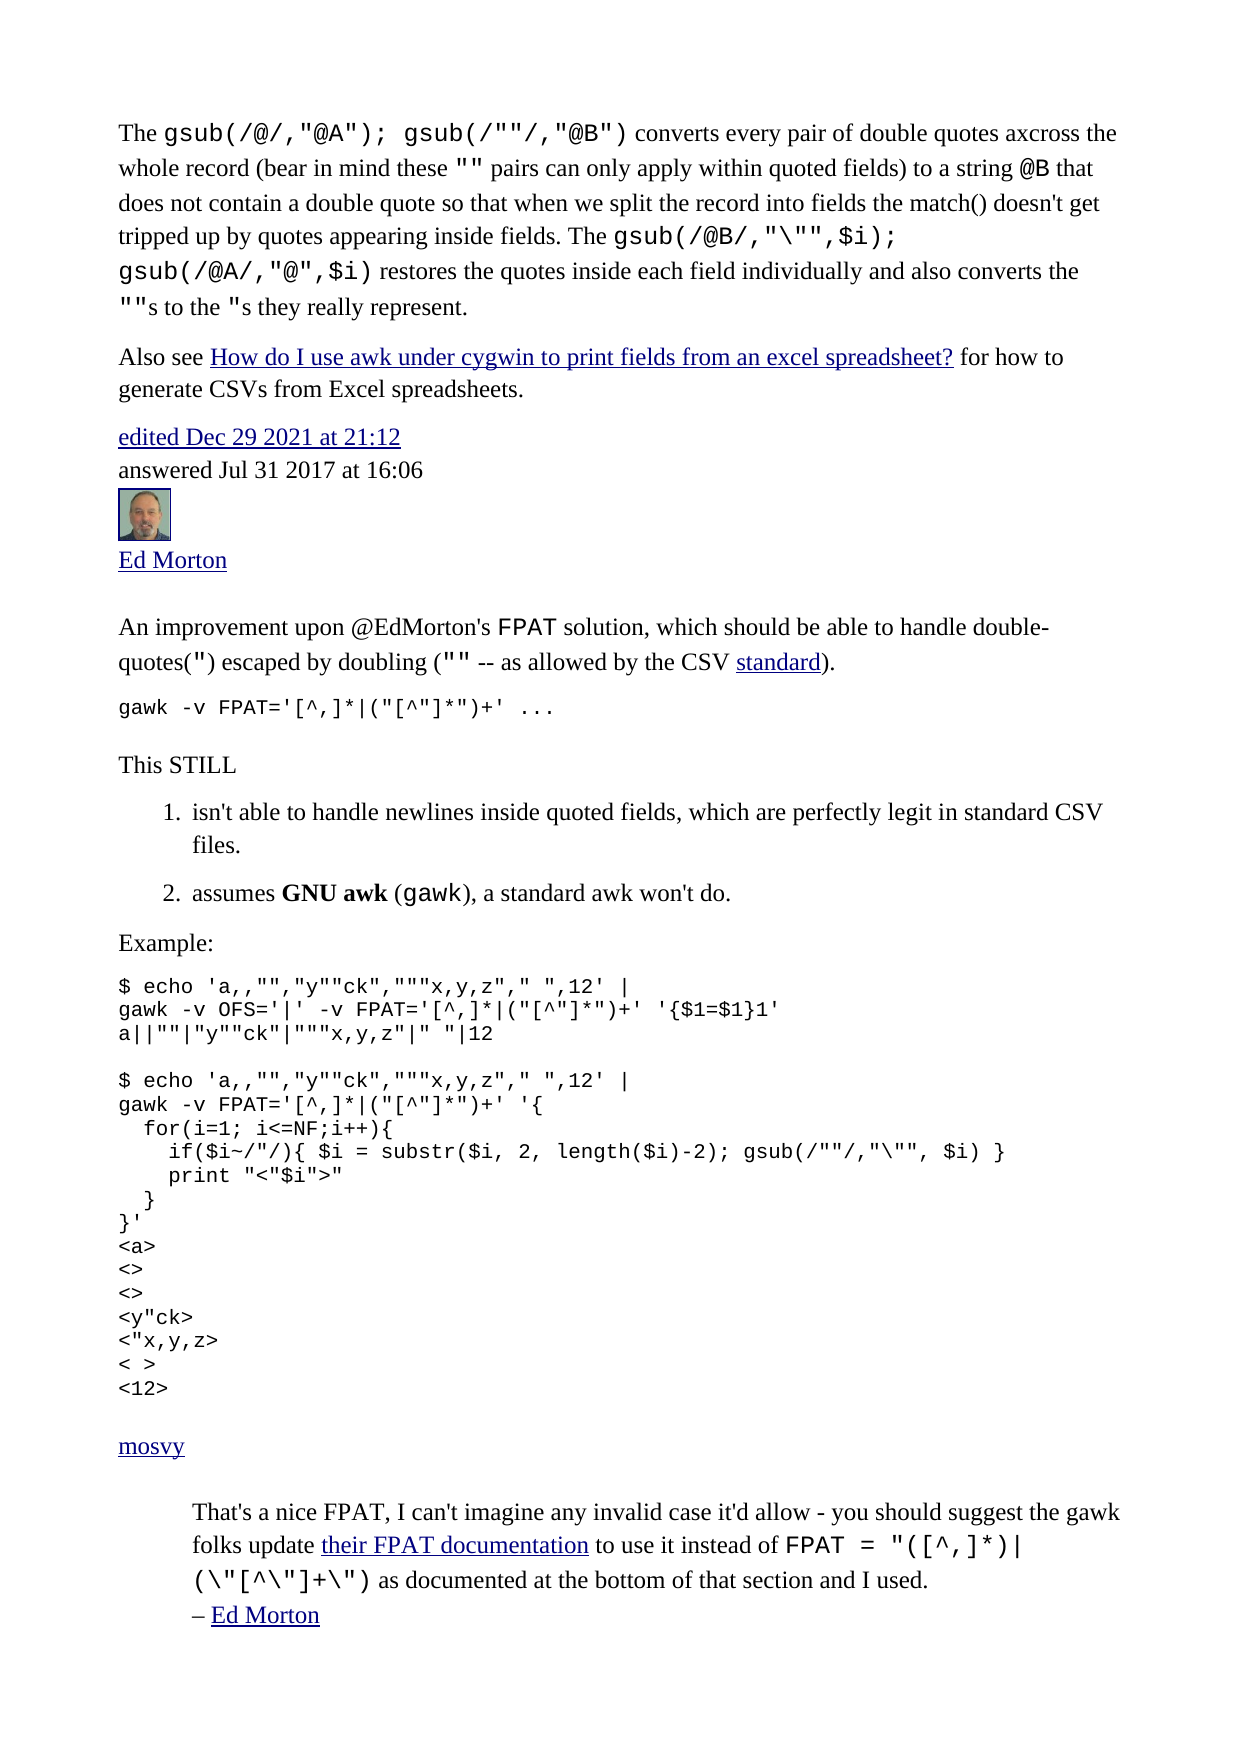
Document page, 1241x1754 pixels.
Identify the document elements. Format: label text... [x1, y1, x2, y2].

text <> [118, 1283, 1122, 1307]
text The gsub(/@/,"@A"); gsub(/""/,"@B") converts every pair of double quotes axcross the whole record (bear in mind these "" pairs can only apply within quoted fields) to a string @B that does not contain a double quote so that when we split the record into fields the match() doesn't get tripped up by quotes appearing inside fields. The gsub(/@B/,"\"",$i); gsub(/@A/,"@",$i) restores the quotes inside each field individually and also converts the ""s to the "s they really represent. [118, 118, 1122, 322]
text gawk -v OFS='|' -v FPAT='[^,]*|("[^"]*")+' '{$1=$1}1' [118, 999, 1122, 1023]
text if($i~/"/){ $i = substr($i, 2, length($i)-2); gsub(/""/,"\"", $i) } [118, 1141, 1122, 1165]
text a||""|"y""ck"|"""x,y,z"|" "|12 [118, 1023, 1122, 1047]
text for(i=1; i<=NF;i++){ [118, 1118, 1122, 1141]
text This STILL [118, 750, 1122, 779]
text <y"ck> [118, 1307, 1122, 1330]
text edited Dec 29 2021 at 21:12 [118, 422, 1122, 451]
text } [118, 1188, 1122, 1212]
text Also see How do I use awk under cygwin to print fields from an excel spreadsheet? for how to generate CSVs from Excel spreadsheets. [118, 342, 1122, 403]
text }' [118, 1212, 1122, 1236]
text <12> [118, 1378, 1122, 1401]
list assumes GNU awk (gawk), a standard awk won't do. [162, 878, 1122, 909]
list isn't able to handle newlines inside quoted fields, which are perfectly legit in standard CSV files. [162, 797, 1122, 859]
text print "<"$i">" [118, 1165, 1122, 1188]
text $ echo 'a,,"","y""ck","""x,y,z"," ",12' | [118, 1070, 1122, 1094]
text gawk -v FPAT='[^,]*|("[^"]*")+' '{ [118, 1094, 1122, 1118]
text answered Jul 31 2017 at 16:06 [118, 455, 1122, 484]
text < > [118, 1354, 1122, 1378]
text gawk -v FPAT='[^,]*|("[^"]*")+' ... [118, 697, 1122, 720]
text Ed Morton [118, 546, 1122, 574]
picture [120, 490, 170, 540]
text <> [118, 1259, 1122, 1283]
text mosvy [118, 1431, 1122, 1459]
list That's a nice FPAT, I can't imagine any invalid case it'd allow - you should suggest the gawk folks update their FPAT documentation to use it instead of FPAT = "([^,]*)|(\"[^\"]+\") as documented at the bottom of that section and I used. [162, 1497, 1122, 1596]
text Example: [118, 928, 1122, 957]
text $ echo 'a,,"","y""ck","""x,y,z"," ",12' | [118, 976, 1122, 999]
text An improvement upon @EdMorton's FPAT solution, which should be able to handle double-quotes(") escaped by doubling ("" -- as allowed by the CSV standard). [118, 612, 1122, 678]
text <"x,y,z> [118, 1330, 1122, 1354]
text <a> [118, 1236, 1122, 1259]
list – Ed Morton [162, 1600, 1122, 1629]
